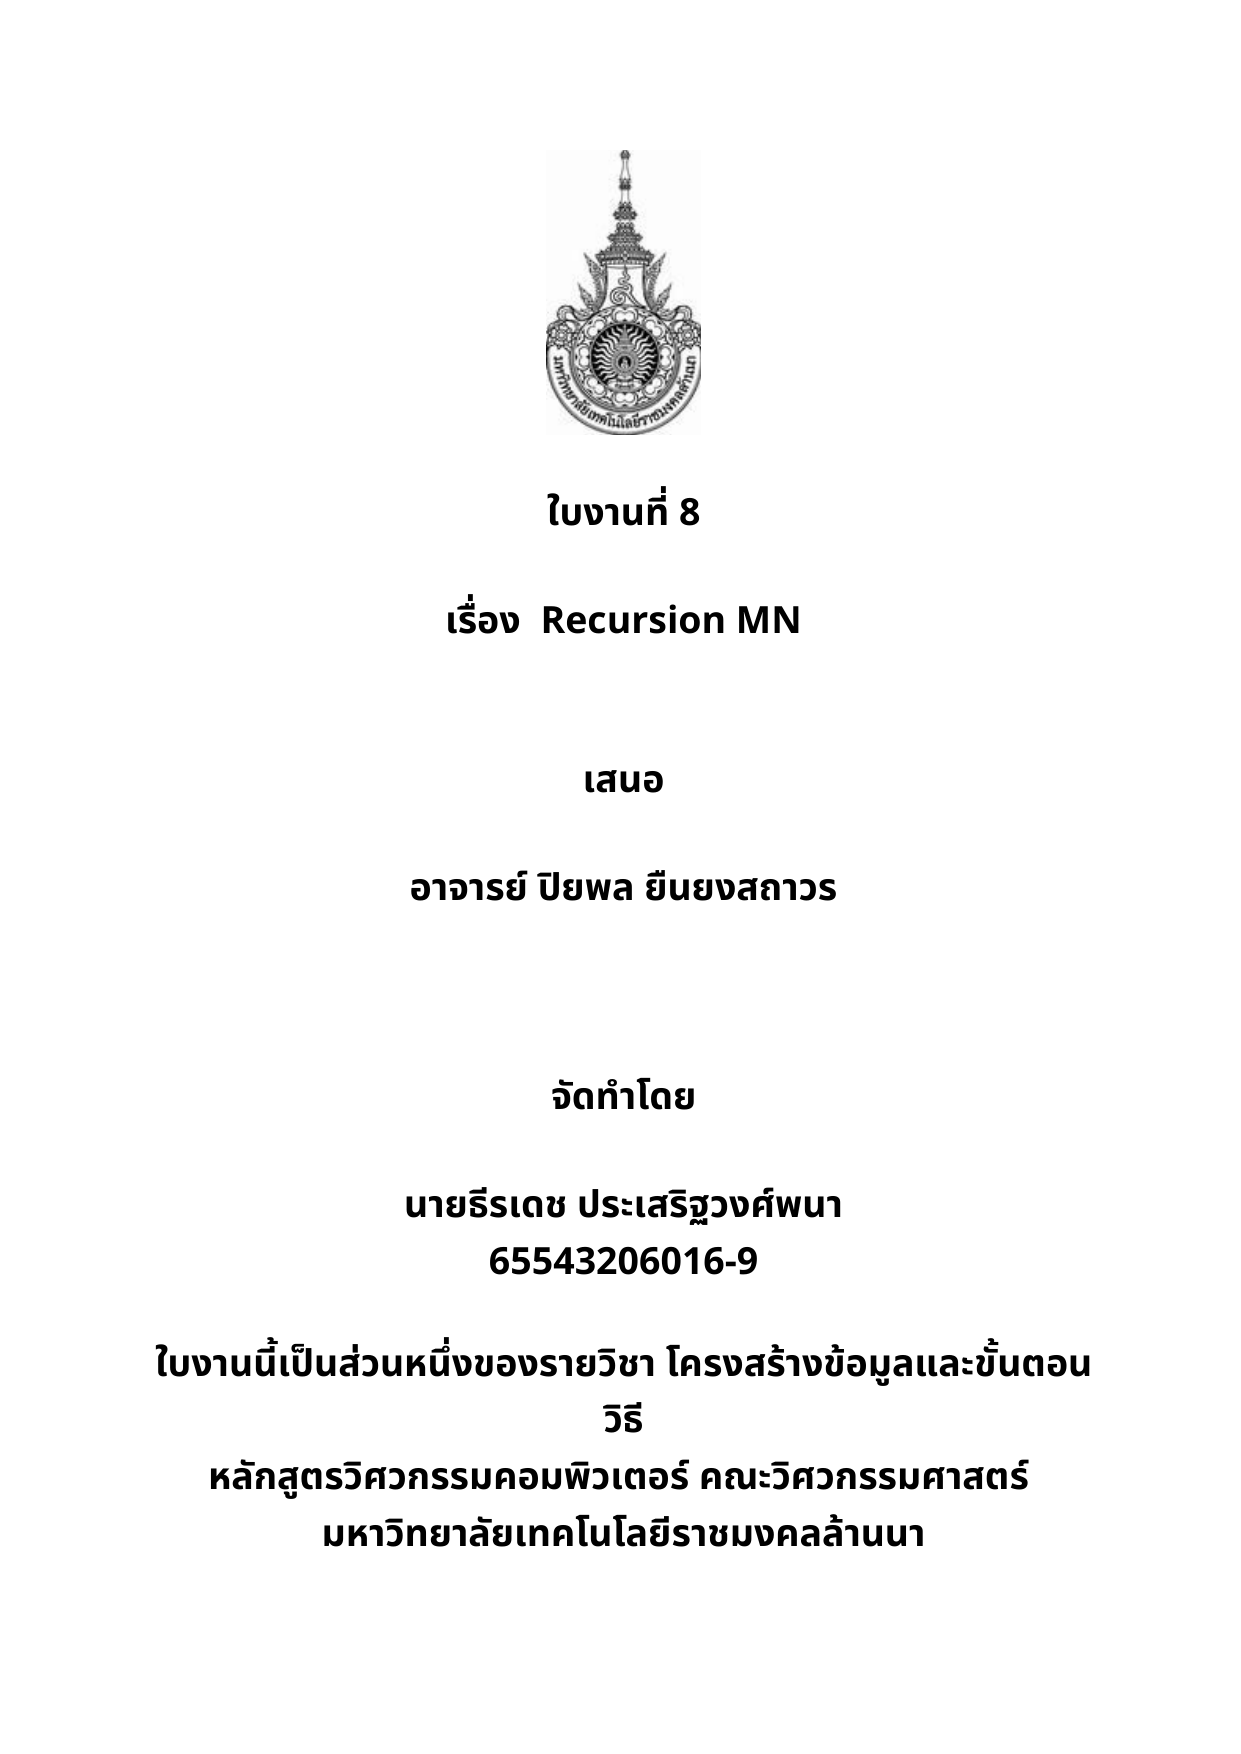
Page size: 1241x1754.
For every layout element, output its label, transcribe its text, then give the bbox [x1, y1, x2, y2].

text เรื่อง Recursion MN [141, 593, 1106, 650]
text อาจารย์ ปิยพล ยืนยงสถาวร [141, 860, 1106, 917]
text หลักสูตรวิศวกรรมคอมพิวเตอร์ คณะวิศวกรรมศาสตร์ [141, 1450, 1106, 1506]
text มหาวิทยาลัยเทคโนโลยีราชมงคลล้านนา [141, 1506, 1106, 1563]
text 65543206016-9 [141, 1234, 1106, 1285]
text จัดทำโดย [141, 1070, 1106, 1127]
text ใบงานที่ 8 [141, 485, 1106, 542]
text นายธีรเดช ประเสริฐวงศ์พนา [141, 1178, 1106, 1234]
text เสนอ [141, 752, 1106, 809]
text ใบงานนี้เป็นส่วนหนึ่งของรายวิชา โครงสร้างข้อมูลและขั้นตอนวิธี [141, 1336, 1106, 1450]
